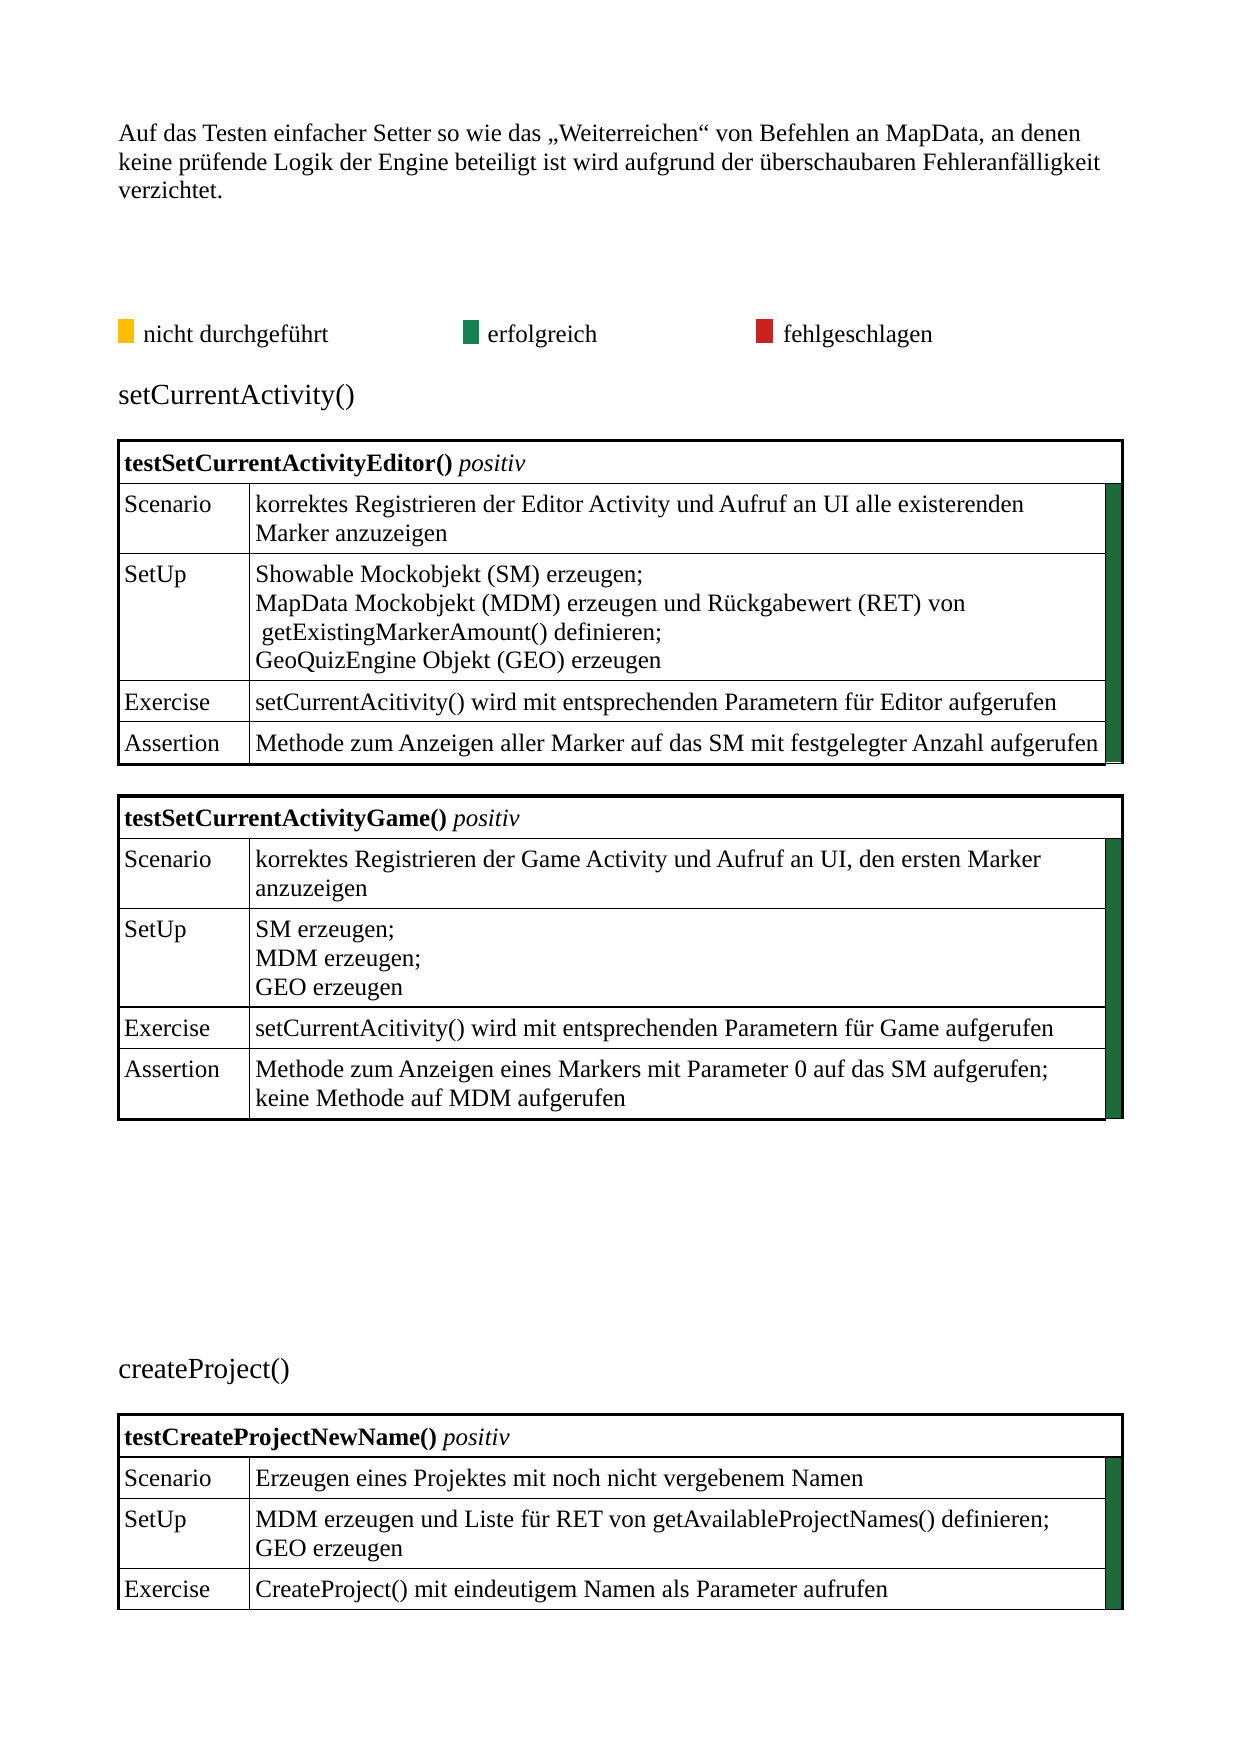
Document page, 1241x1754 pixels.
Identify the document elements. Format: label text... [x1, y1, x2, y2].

table_header testSetCurrentActivityEditor() positiv [120, 442, 1121, 482]
text nicht durchgeführt erfolgreich fehlgeschlagen [118, 319, 1122, 348]
table_cell korrektes Registrieren der Game Activity und Aufruf an UI, den ersten Marker anzuzeigen [250, 839, 1105, 908]
table_cell Exercise [120, 681, 249, 721]
table_cell Scenario [120, 484, 249, 552]
table_cell Assertion [120, 1049, 249, 1118]
text Auf das Testen einfacher Setter so wie das „Weiterreichen“ von Befehlen an MapData, an denen keine prüfende Logik der Engine beteiligt ist wird aufgrund der überschaubaren Fehleranfälligkeit verzichtet. [118, 118, 1122, 204]
table_cell [1106, 839, 1121, 1118]
table_cell Showable Mockobjekt (SM) erzeugen; MapData Mockobjekt (MDM) erzeugen und Rückgabewert (RET) von getExistingMarkerAmount() definieren; GeoQuizEngine Objekt (GEO) erzeugen [250, 554, 1105, 680]
table_cell Exercise [120, 1008, 249, 1048]
table_cell Assertion [120, 722, 249, 762]
table_cell Erzeugen eines Projektes mit noch nicht vergebenem Namen [250, 1458, 1105, 1498]
table_cell setCurrentAcitivity() wird mit entsprechenden Parametern für Editor aufgerufen [250, 681, 1105, 721]
table_cell SM erzeugen; MDM erzeugen; GEO erzeugen [250, 909, 1105, 1006]
table_cell MDM erzeugen und Liste für RET von getAvailableProjectNames() definieren; GEO erzeugen [250, 1499, 1105, 1568]
table_cell Methode zum Anzeigen aller Marker auf das SM mit festgelegter Anzahl aufgerufen [250, 722, 1105, 762]
table_header testCreateProjectNewName() positiv [120, 1416, 1121, 1456]
table_cell SetUp [120, 1499, 249, 1568]
table_cell korrektes Registrieren der Editor Activity und Aufruf an UI alle existerenden Marker anzuzeigen [250, 484, 1105, 552]
text createProject() [118, 1351, 1122, 1384]
table_cell setCurrentAcitivity() wird mit entsprechenden Parametern für Game aufgerufen [250, 1008, 1105, 1048]
table_header testSetCurrentActivityGame() positiv [120, 798, 1121, 838]
table_cell Methode zum Anzeigen eines Markers mit Parameter 0 auf das SM aufgerufen; keine Methode auf MDM aufgerufen [250, 1049, 1105, 1118]
table_cell Scenario [120, 1458, 249, 1498]
text setCurrentActivity() [118, 377, 1122, 410]
table_cell SetUp [120, 554, 249, 680]
table_cell [1106, 484, 1121, 762]
table_cell Exercise [120, 1569, 249, 1609]
table_cell CreateProject() mit eindeutigem Namen als Parameter aufrufen [250, 1569, 1105, 1609]
table_cell SetUp [120, 909, 249, 1006]
table_cell [1106, 1458, 1121, 1609]
table_cell Scenario [120, 839, 249, 908]
